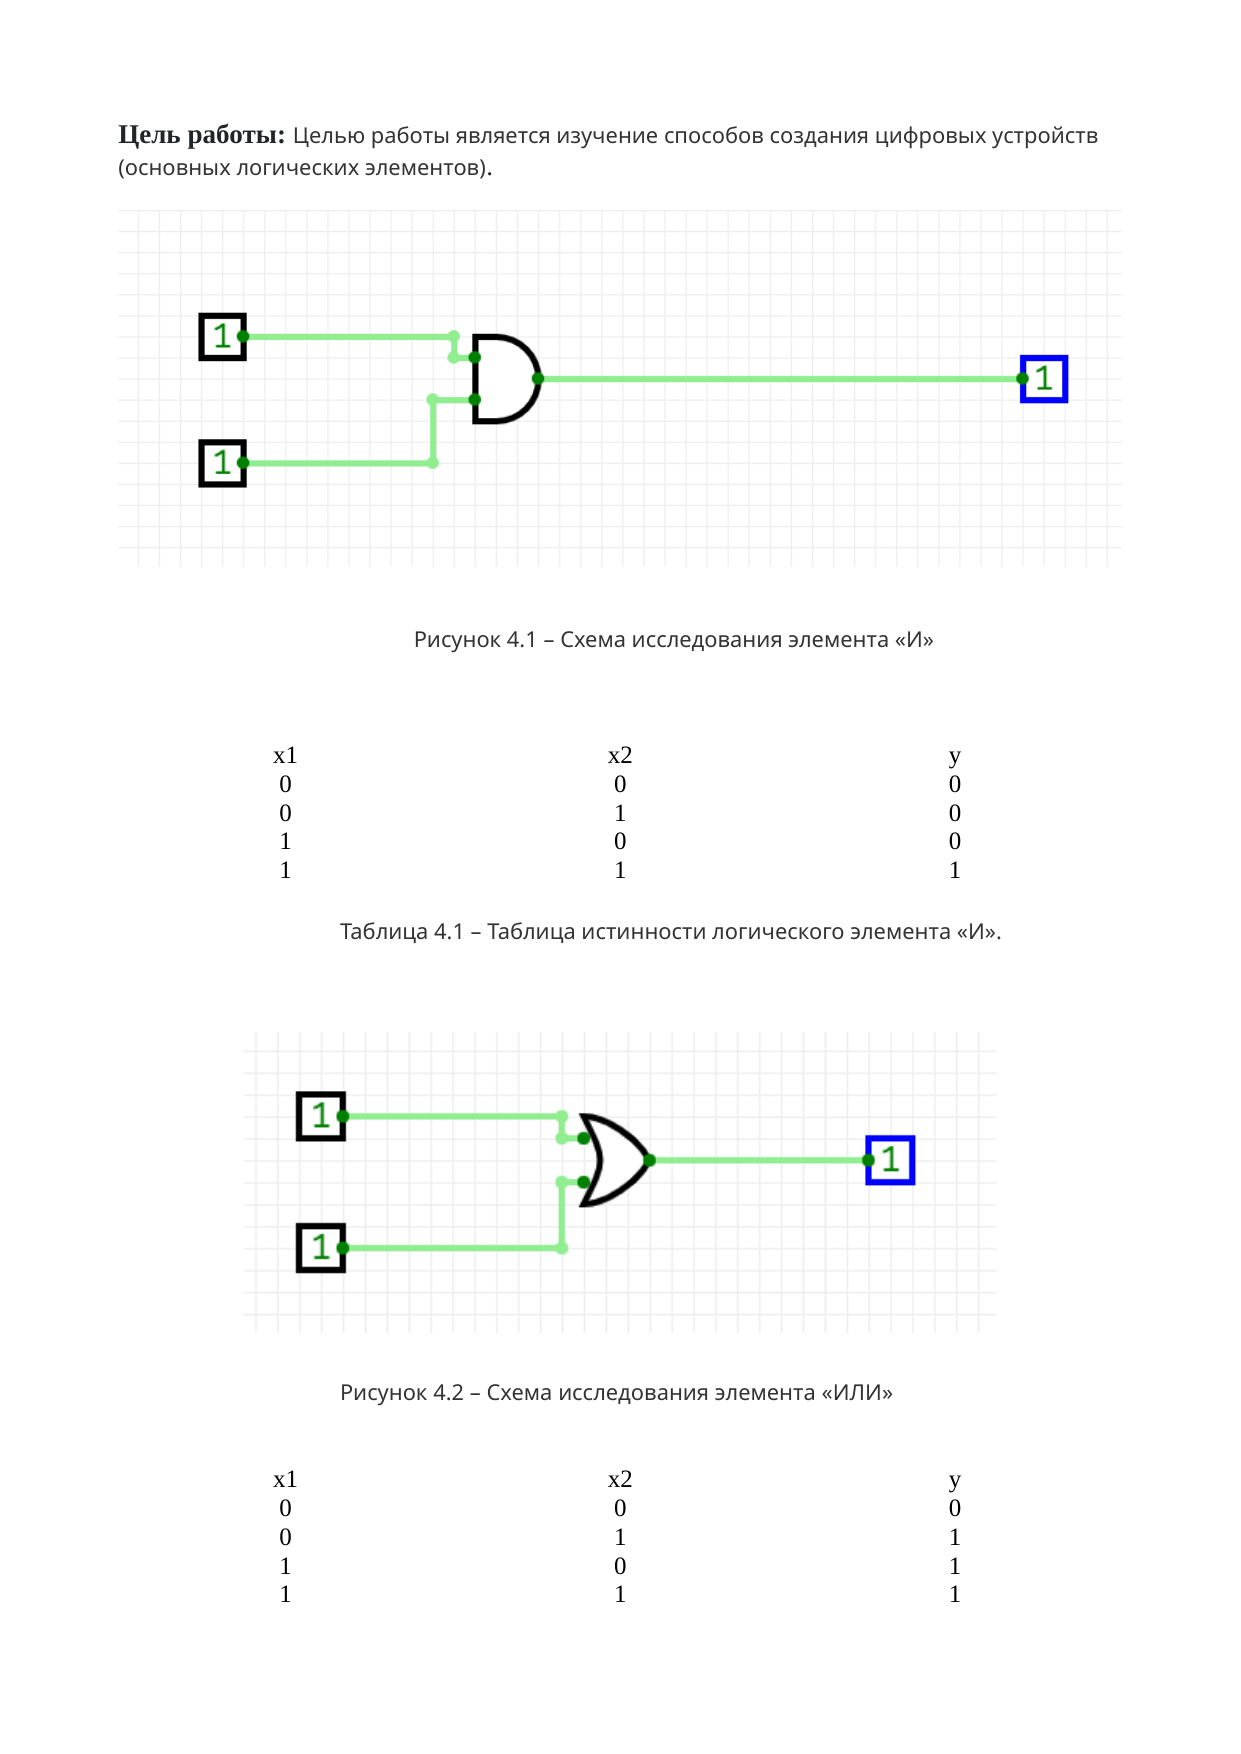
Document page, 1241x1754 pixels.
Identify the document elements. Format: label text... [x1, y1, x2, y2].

picture [243, 1032, 997, 1333]
table_cell 0 [788, 1493, 1122, 1522]
table_cell 0 [453, 1551, 787, 1579]
table_cell 1 [118, 1580, 453, 1612]
table_cell 1 [453, 1522, 787, 1551]
table_cell 0 [788, 798, 1122, 826]
text Рисунок 4.1 – Схема исследования элемента «И» [118, 624, 1122, 654]
table_cell 0 [453, 769, 787, 798]
table_header y [788, 740, 1122, 769]
table_cell 1 [118, 855, 453, 887]
table_cell 1 [118, 826, 453, 855]
table_header x1 [118, 1465, 453, 1493]
table_cell 0 [118, 798, 453, 826]
picture [118, 210, 1123, 567]
table_cell 0 [453, 826, 787, 855]
table_cell 1 [788, 1580, 1122, 1612]
text Таблица 4.1 – Таблица истинности логического элемента «И». [118, 916, 1122, 946]
table_cell 0 [118, 1493, 453, 1522]
table_header y [788, 1465, 1122, 1493]
table_cell 0 [453, 1493, 787, 1522]
table_cell 1 [788, 1522, 1122, 1551]
table_cell 0 [118, 769, 453, 798]
table_header x1 [118, 740, 453, 769]
table_header x2 [453, 740, 787, 769]
table_cell 1 [453, 798, 787, 826]
table_cell 0 [118, 1522, 453, 1551]
table_header x2 [453, 1465, 787, 1493]
table_cell 1 [453, 855, 787, 887]
table_cell 1 [118, 1551, 453, 1579]
table_cell 1 [788, 855, 1122, 887]
table_cell 1 [453, 1580, 787, 1612]
text Цель работы: Целью работы является изучение способов создания цифровых устройств (основных логических элементов). [118, 118, 1122, 181]
table_cell 1 [788, 1551, 1122, 1579]
table_cell 0 [788, 826, 1122, 855]
text Рисунок 4.2 – Схема исследования элемента «ИЛИ» [118, 1377, 1122, 1407]
table_cell 0 [788, 769, 1122, 798]
